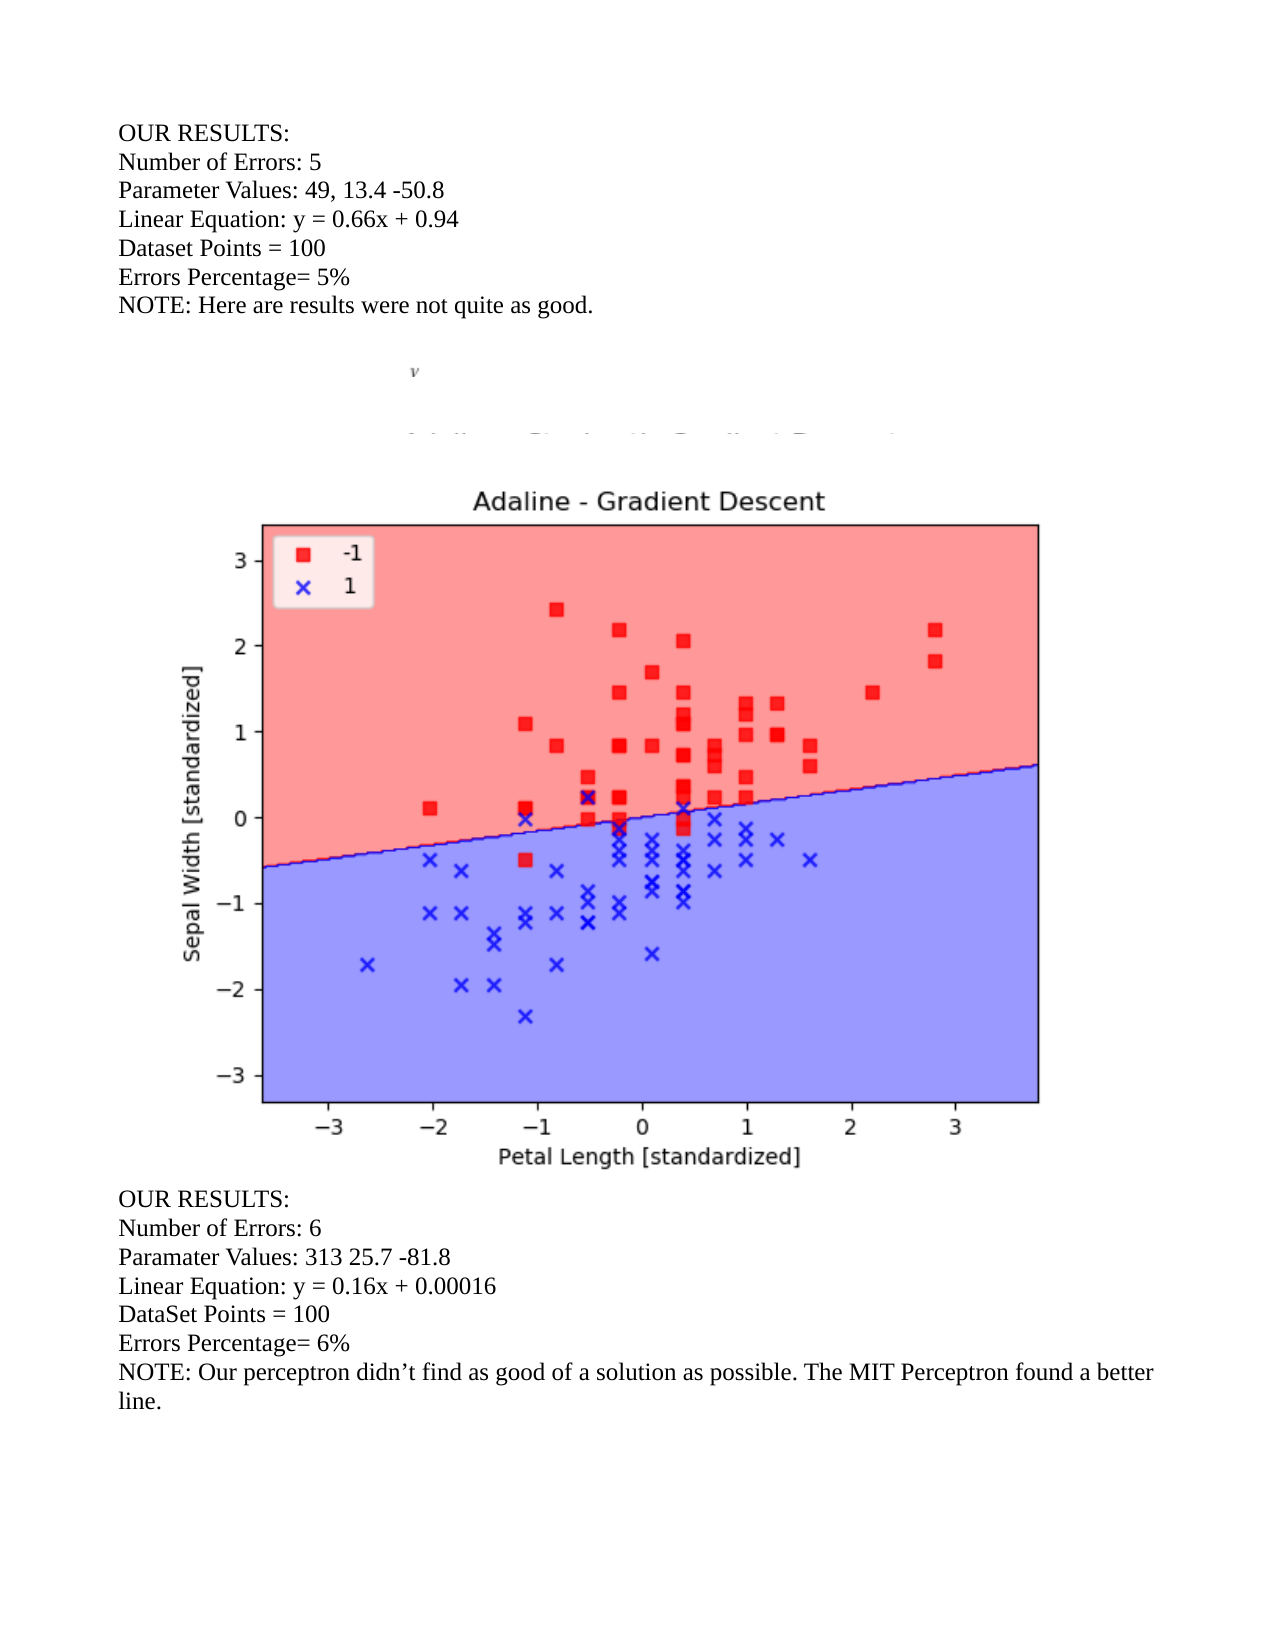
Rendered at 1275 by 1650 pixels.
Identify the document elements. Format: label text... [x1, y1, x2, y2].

text Linear Equation: y = 0.16x + 0.00016 [118, 1271, 1157, 1299]
text OUR RESULTS: [118, 118, 1157, 147]
text NOTE: Our perceptron didn’t find as good of a solution as possible. The MIT Perceptron found a better line. [118, 1357, 1157, 1414]
text Parameter Values: 49, 13.4 -50.8 [118, 176, 1157, 204]
text Number of Errors: 6 [118, 1213, 1157, 1242]
text Linear Equation: y = 0.66x + 0.94 [118, 204, 1157, 233]
text Number of Errors: 5 [118, 147, 1157, 176]
text DataSet Points = 100 [118, 1299, 1157, 1328]
text NOTE: Here are results were not quite as good. [118, 291, 1157, 319]
text Dataset Points = 100 [118, 233, 1157, 262]
text Paramater Values: 313 25.7 -81.8 [118, 1242, 1157, 1271]
text Errors Percentage= 6% [118, 1328, 1157, 1357]
text Errors Percentage= 5% [118, 262, 1157, 291]
text OUR RESULTS: [118, 434, 1157, 1213]
